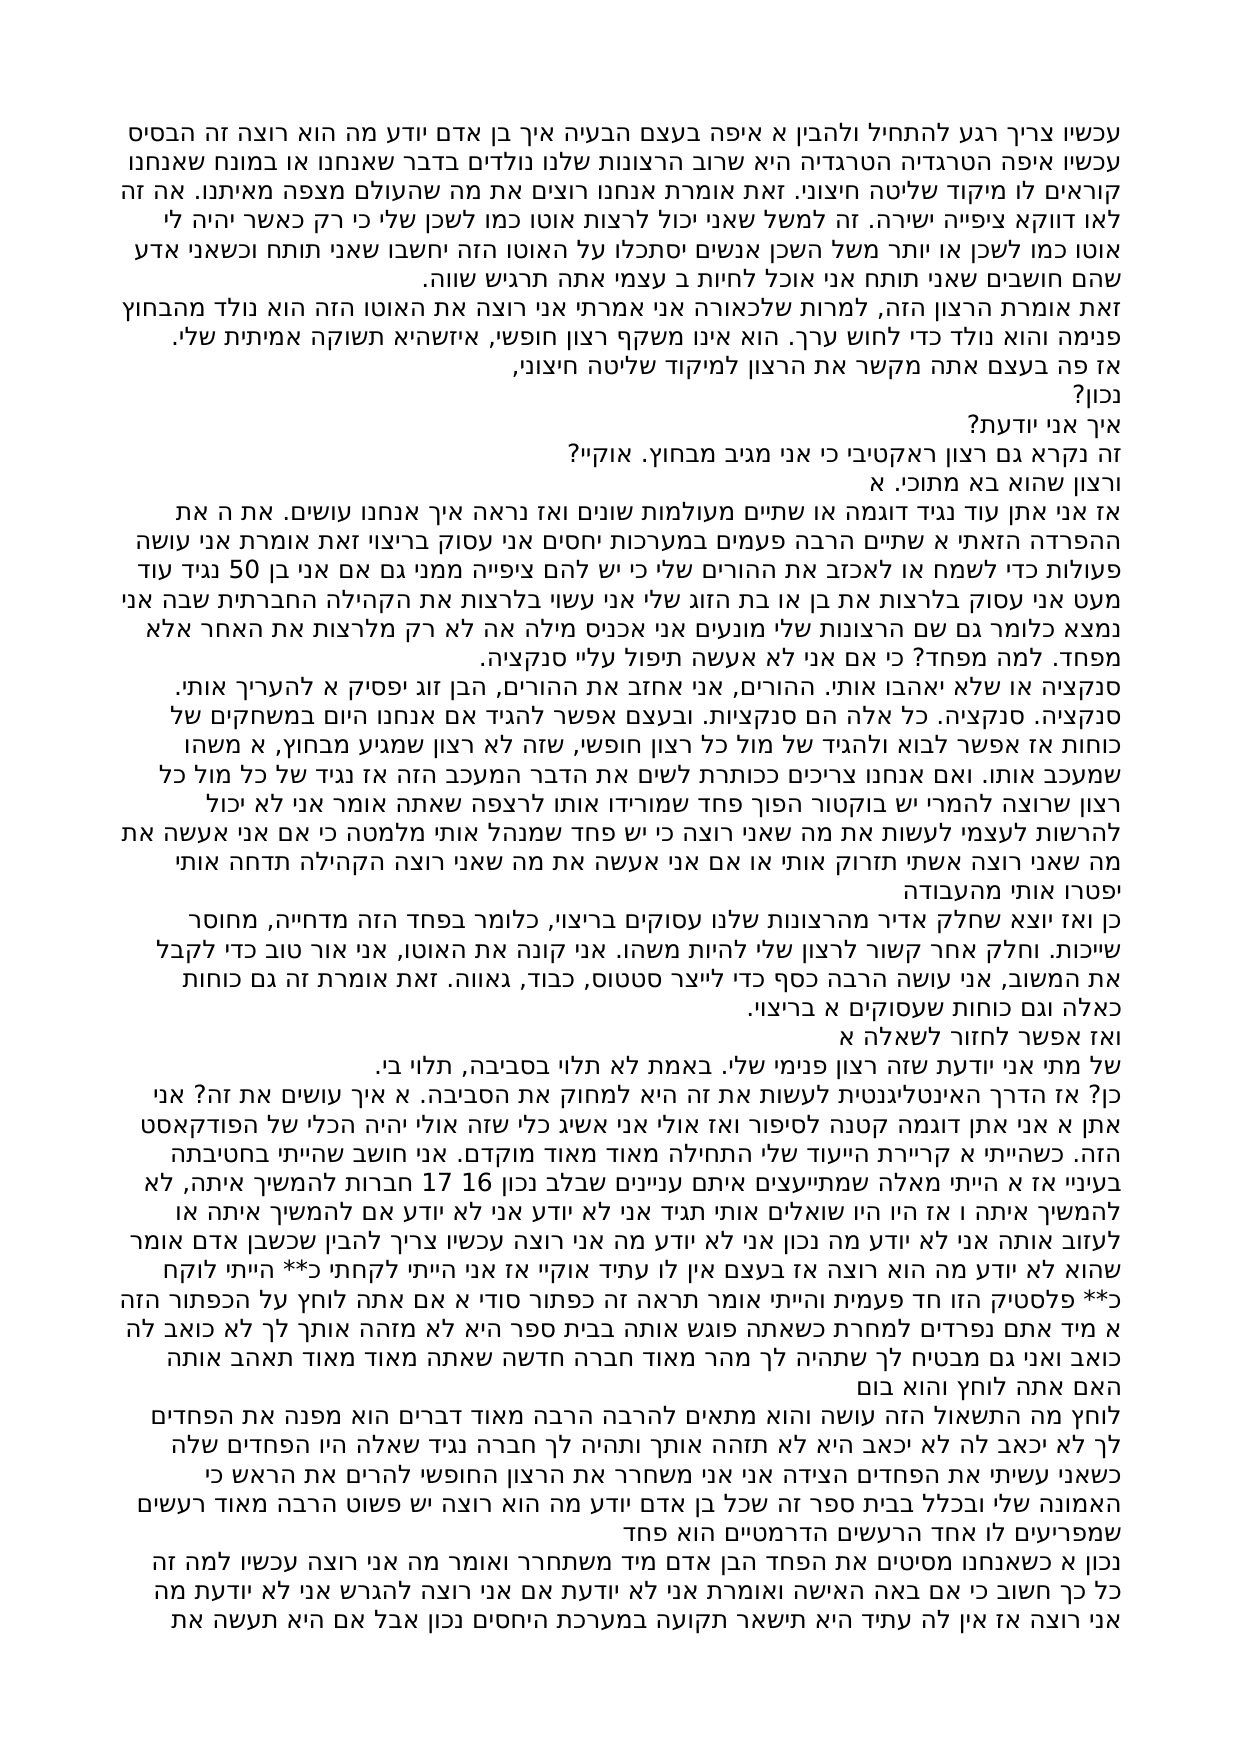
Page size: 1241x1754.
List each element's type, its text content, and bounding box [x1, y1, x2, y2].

text נכון? [118, 381, 1122, 410]
text ואז אפשר לחזור לשאלה א [118, 1022, 1122, 1051]
text סנקציה או שלא יאהבו אותי. ההורים, אני אחזב את ההורים, הבן זוג יפסיק א להעריך אותי. [118, 672, 1122, 701]
text כן ואז יוצא שחלק אדיר מהרצונות שלנו עסוקים בריצוי, כלומר בפחד הזה מדחייה, מחוסר שייכות. וחלק אחר קשור לרצון שלי להיות משהו. אני קונה את האוטו, אני אור טוב כדי לקבל את המשוב, אני עושה הרבה כסף כדי לייצר סטטוס, כבוד, גאווה. זאת אומרת זה גם כוחות כאלה וגם כוחות שעסוקים א בריצוי. [118, 906, 1122, 1022]
text סנקציה. סנקציה. כל אלה הם סנקציות. ובעצם אפשר להגיד אם אנחנו היום במשחקים של כוחות אז אפשר לבוא ולהגיד של מול כל רצון חופשי, שזה לא רצון שמגיע מבחוץ, א משהו שמעכב אותו. ואם אנחנו צריכים ככותרת לשים את הדבר המעכב הזה אז נגיד של כל מול כל רצון שרוצה להמרי יש בוקטור הפוך פחד שמורידו אותו לרצפה שאתה אומר אני לא יכול להרשות לעצמי לעשות את מה שאני רוצה כי יש פחד שמנהל אותי מלמטה כי אם אני אעשה את מה שאני רוצה אשתי תזרוק אותי או אם אני אעשה את מה שאני רוצה הקהילה תדחה אותי [118, 701, 1122, 876]
text של מתי אני יודעת שזה רצון פנימי שלי. באמת לא תלוי בסביבה, תלוי בי. [118, 1051, 1122, 1081]
text עכשיו איפה הטרגדיה הטרגדיה היא שרוב הרצונות שלנו נולדים בדבר שאנחנו או במונח שאנחנו קוראים לו מיקוד שליטה חיצוני. זאת אומרת אנחנו רוצים את מה שהעולם מצפה מאיתנו. אה זה לאו דווקא ציפייה ישירה. זה למשל שאני יכול לרצות אוטו כמו לשכן שלי כי רק כאשר יהיה לי אוטו כמו לשכן או יותר משל השכן אנשים יסתכלו על האוטו הזה יחשבו שאני תותח וכשאני אדע שהם חושבים שאני תותח אני אוכל לחיות ב עצמי אתה תרגיש שווה. [118, 147, 1122, 293]
text זה נקרא גם רצון ראקטיבי כי אני מגיב מבחוץ. אוקיי? [118, 439, 1122, 468]
text זאת אומרת הרצון הזה, למרות שלכאורה אני אמרתי אני רוצה את האוטו הזה הוא נולד מהבחוץ פנימה והוא נולד כדי לחוש ערך. הוא אינו משקף רצון חופשי, איזשהיא תשוקה אמיתית שלי. [118, 293, 1122, 351]
text נכון א כשאנחנו מסיטים את הפחד הבן אדם מיד משתחרר ואומר מה אני רוצה עכשיו למה זה כל כך חשוב כי אם באה האישה ואומרת אני לא יודעת אם אני רוצה להגרש אני לא יודעת מה אני רוצה אז אין לה עתיד היא תישאר תקועה במערכת היחסים נכון אבל אם היא תעשה את [118, 1547, 1122, 1635]
text אז פה בעצם אתה מקשר את הרצון למיקוד שליטה חיצוני, [118, 351, 1122, 381]
text לוחץ מה התשאול הזה עושה והוא מתאים להרבה הרבה מאוד דברים הוא מפנה את הפחדים לך לא יכאב לה לא יכאב היא לא תזהה אותך ותהיה לך חברה נגיד שאלה היו הפחדים שלה כשאני עשיתי את הפחדים הצידה אני אני משחרר את הרצון החופשי להרים את הראש כי האמונה שלי ובכלל בבית ספר זה שכל בן אדם יודע מה הוא רוצה יש פשוט הרבה מאוד רעשים שמפריעים לו אחד הרעשים הדרמטיים הוא פחד [118, 1401, 1122, 1547]
text כן? אז הדרך האינטליגנטית לעשות את זה היא למחוק את הסביבה. א איך עושים את זה? אני אתן א אני אתן דוגמה קטנה לסיפור ואז אולי אני אשיג כלי שזה אולי יהיה הכלי של הפודקאסט הזה. כשהייתי א קריירת הייעוד שלי התחילה מאוד מאוד מוקדם. אני חושב שהייתי בחטיבתה בעיניי אז א הייתי מאלה שמתייעצים איתם עניינים שבלב נכון 16 17 חברות להמשיך איתה, לא להמשיך איתה ו אז היו היו שואלים אותי תגיד אני לא יודע אני לא יודע אם להמשיך איתה או לעזוב אותה אני לא יודע מה נכון אני לא יודע מה אני רוצה עכשיו צריך להבין שכשבן אדם אומר שהוא לא יודע מה הוא רוצה אז בעצם אין לו עתיד אוקיי אז אני הייתי לקחתי כ** הייתי לוקח כ** פלסטיק הזו חד פעמית והייתי אומר תראה זה כפתור סודי א אם אתה לוחץ על הכפתור הזה א מיד אתם נפרדים למחרת כשאתה פוגש אותה בבית ספר היא לא מזהה אותך לך לא כואב לה כואב ואני גם מבטיח לך שתהיה לך מהר מאוד חברה חדשה שאתה מאוד מאוד תאהב אותה האם אתה לוחץ והוא בום [118, 1081, 1122, 1401]
text אז אני אתן עוד נגיד דוגמה או שתיים מעולמות שונים ואז נראה איך אנחנו עושים. את ה את ההפרדה הזאתי א שתיים הרבה פעמים במערכות יחסים אני עסוק בריצוי זאת אומרת אני עושה פעולות כדי לשמח או לאכזב את ההורים שלי כי יש להם ציפייה ממני גם אם אני בן 50 נגיד עוד מעט אני עסוק בלרצות את בן או בת הזוג שלי אני עשוי בלרצות את הקהילה החברתית שבה אני נמצא כלומר גם שם הרצונות שלי מונעים אני אכניס מילה אה לא רק מלרצות את האחר אלא מפחד. למה מפחד? כי אם אני לא אעשה תיפול עליי סנקציה. [118, 497, 1122, 672]
text ורצון שהוא בא מתוכי. א [118, 468, 1122, 497]
text עכשיו צריך רגע להתחיל ולהבין א איפה בעצם הבעיה איך בן אדם יודע מה הוא רוצה זה הבסיס [118, 118, 1122, 147]
text איך אני יודעת? [118, 410, 1122, 439]
text יפטרו אותי מהעבודה [118, 876, 1122, 906]
